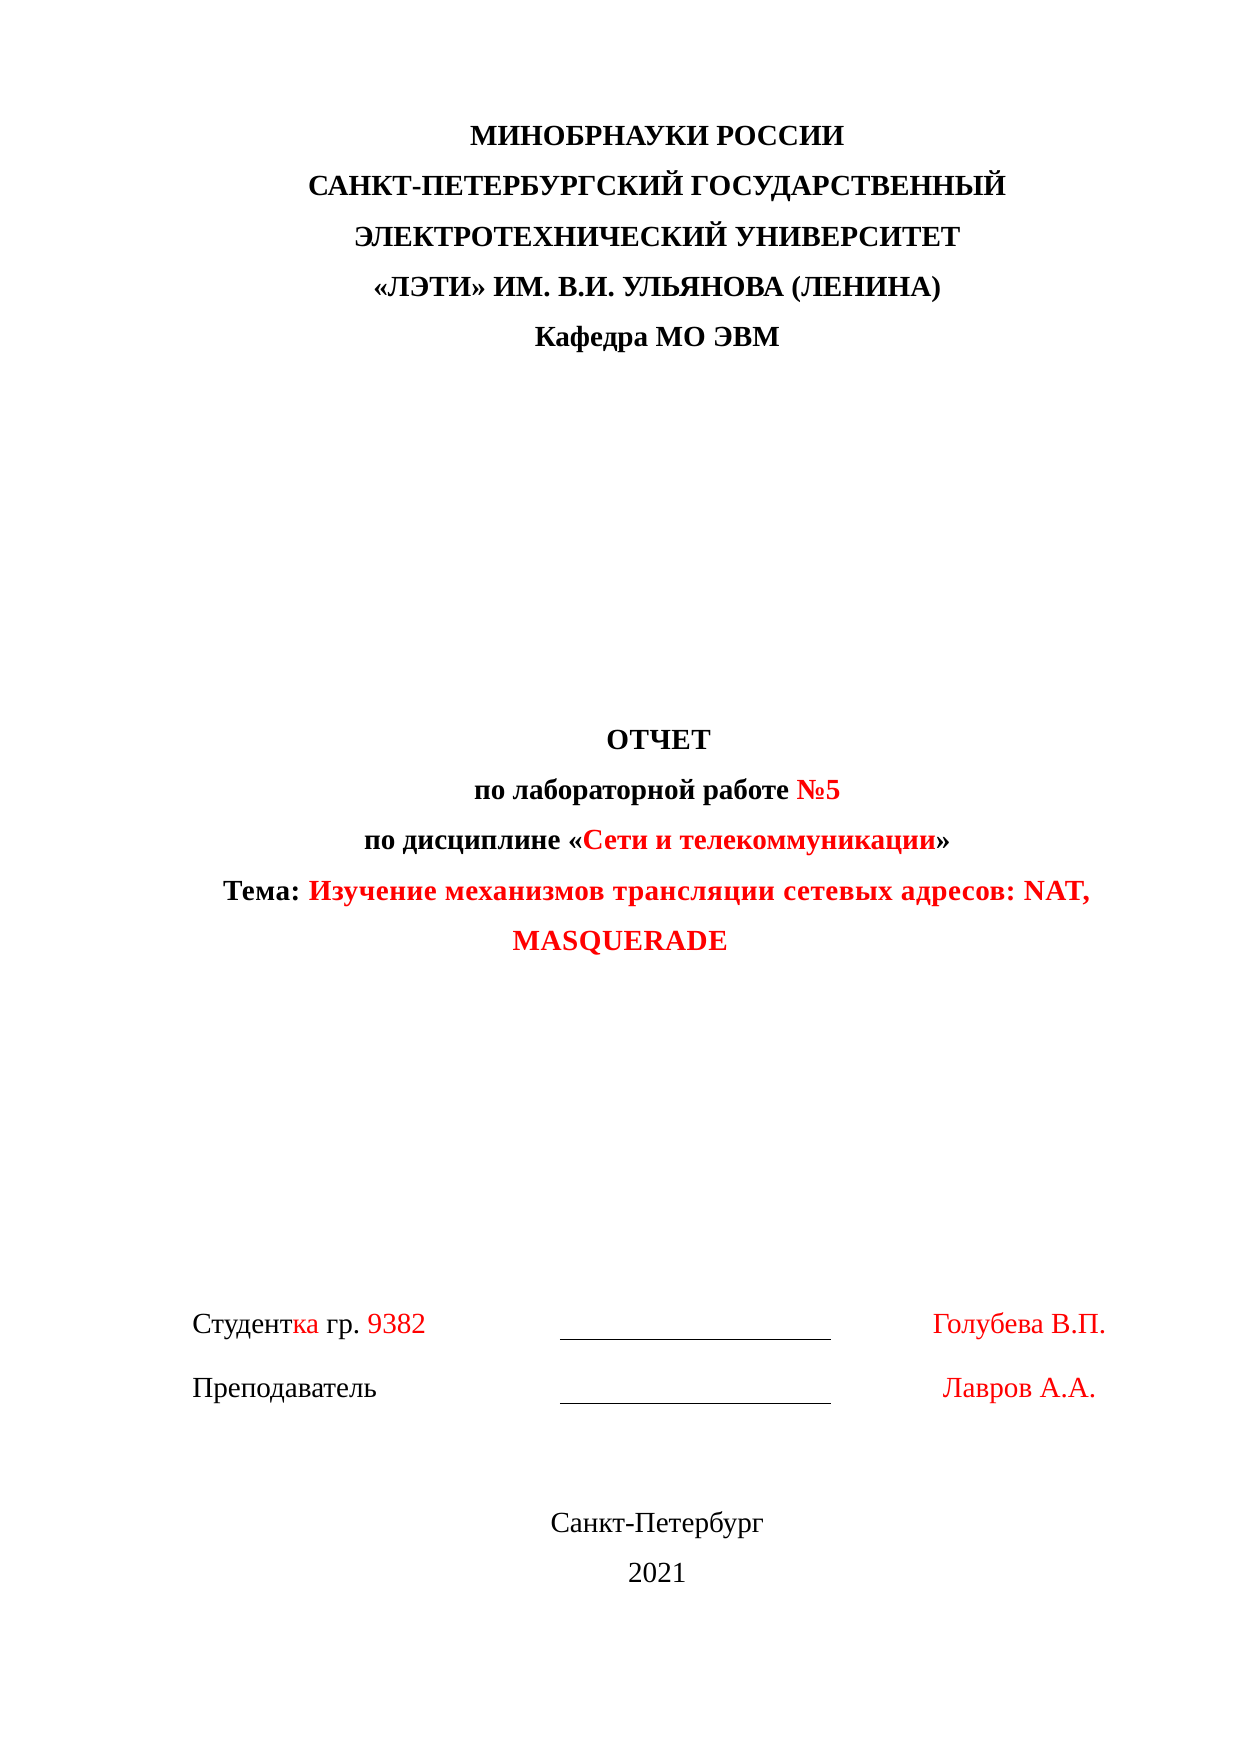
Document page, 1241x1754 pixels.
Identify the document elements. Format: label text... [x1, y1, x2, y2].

table_cell [560, 1340, 831, 1403]
text «ЛЭТИ» им. В.И. Ульянова (Ленина) [118, 269, 1122, 303]
text отчет [118, 722, 1122, 755]
text по дисциплине «Сети и телекоммуникации» [118, 822, 1122, 856]
table_cell Преподаватель [107, 1339, 560, 1403]
text электротехнический университет [118, 219, 1122, 252]
table_header Студентка гр. 9382 [107, 1275, 560, 1339]
table_header Голубева В.П. [831, 1275, 1133, 1339]
text 2021 [118, 1555, 1122, 1589]
text Санкт-Петербург [118, 1505, 1122, 1538]
text Тема: Изучение механизмов трансляции сетевых адресов: NAT, MASQUERADE [118, 873, 1122, 957]
table_header [560, 1275, 831, 1339]
text Кафедра МО ЭВМ [118, 319, 1122, 353]
text по лабораторной работе №5 [118, 772, 1122, 806]
text Санкт-Петербургский государственный [118, 168, 1122, 202]
table_cell Лавров А.А. [831, 1339, 1133, 1403]
text МИНОБРНАУКИ РОССИИ [118, 118, 1122, 152]
